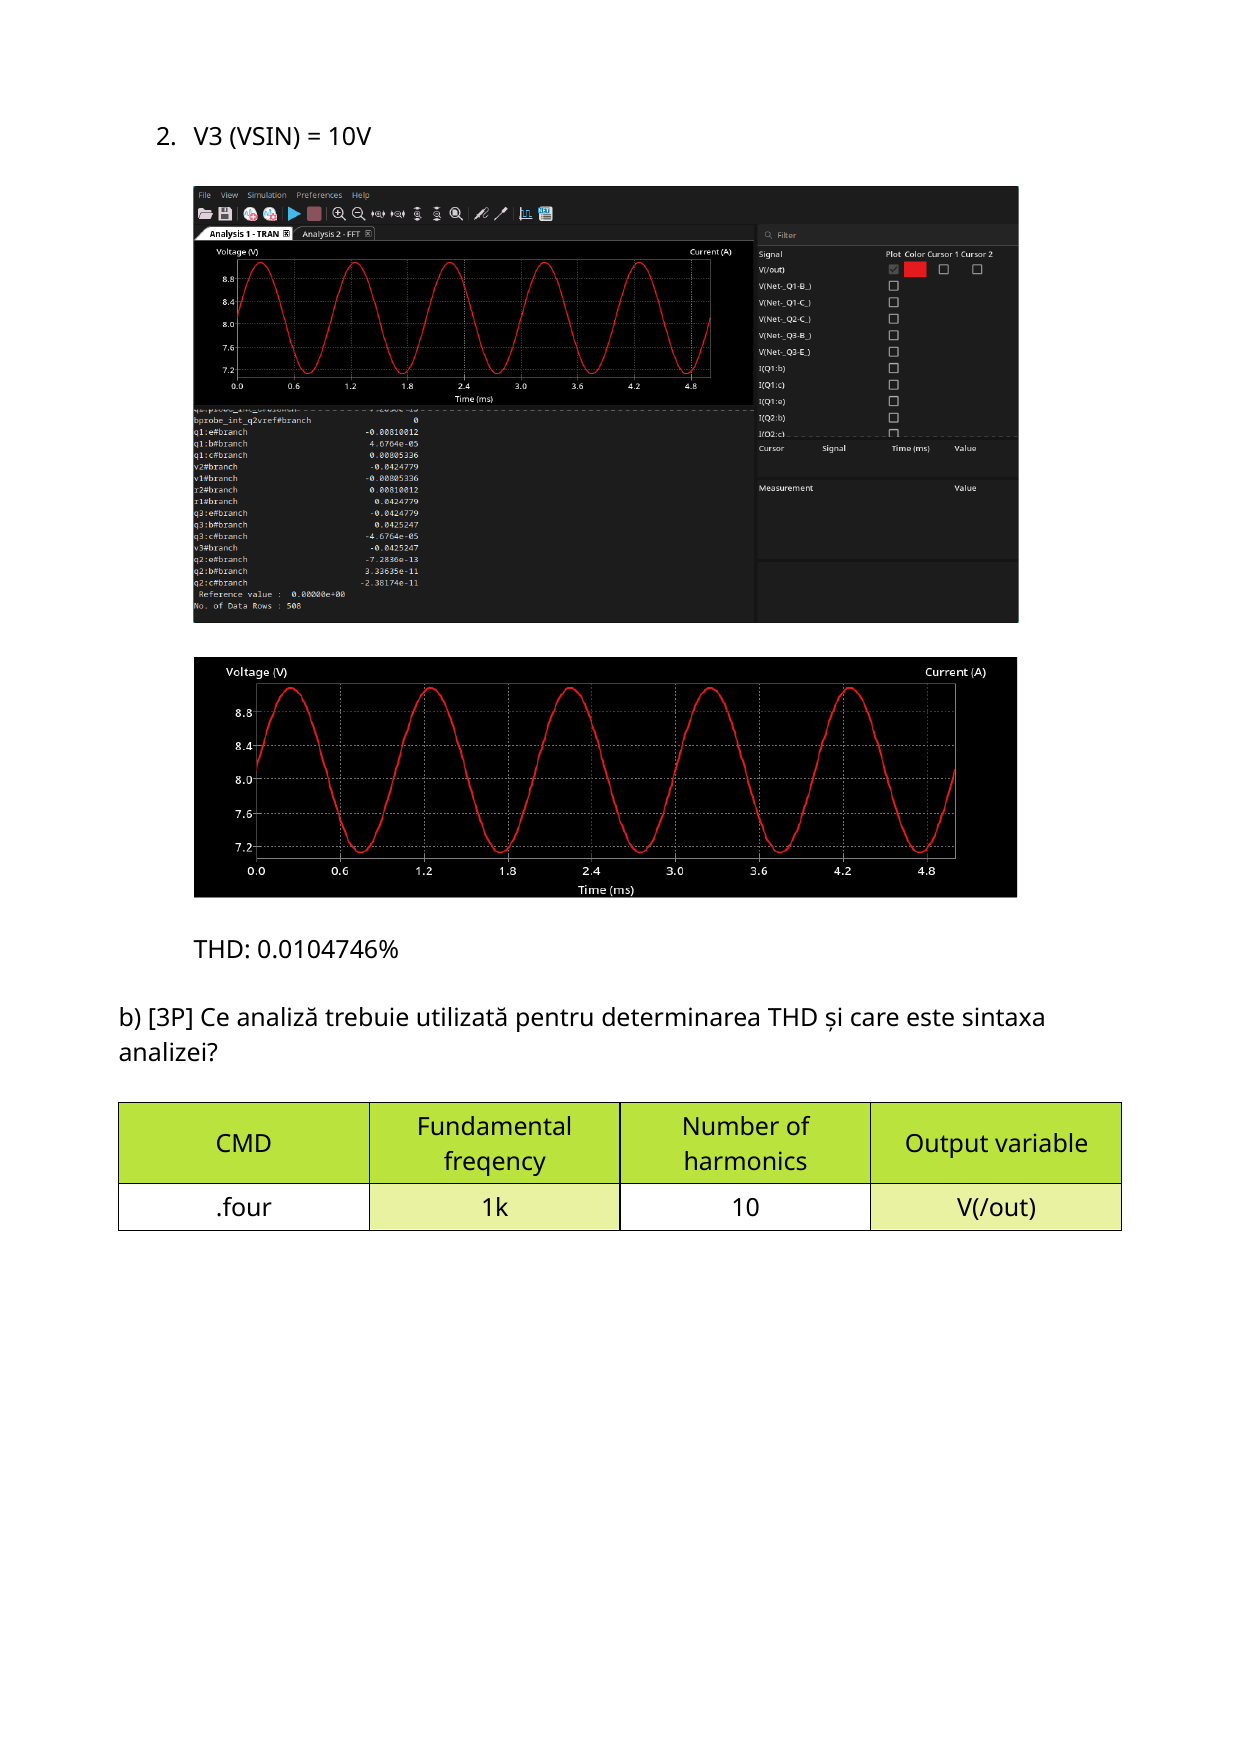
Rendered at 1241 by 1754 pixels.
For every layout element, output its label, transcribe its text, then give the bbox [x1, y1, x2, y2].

table_cell 1k [370, 1184, 619, 1229]
picture [193, 656, 1018, 898]
table_header CMD [119, 1103, 369, 1183]
table_cell V(/out) [871, 1184, 1121, 1229]
text b) [3P] Ce analiză trebuie utilizată pentru determinarea THD și care este sintaxa analizei? [118, 1000, 1122, 1068]
table_cell 10 [621, 1184, 870, 1229]
table_header Output variable [871, 1103, 1121, 1183]
list THD: 0.0104746% [156, 932, 1122, 966]
table_cell .four [119, 1184, 369, 1229]
picture [193, 186, 1019, 623]
table_header Number of harmonics [621, 1103, 870, 1183]
table_header Fundamental freqency [370, 1103, 619, 1183]
list V3 (VSIN) = 10V [156, 118, 1122, 152]
